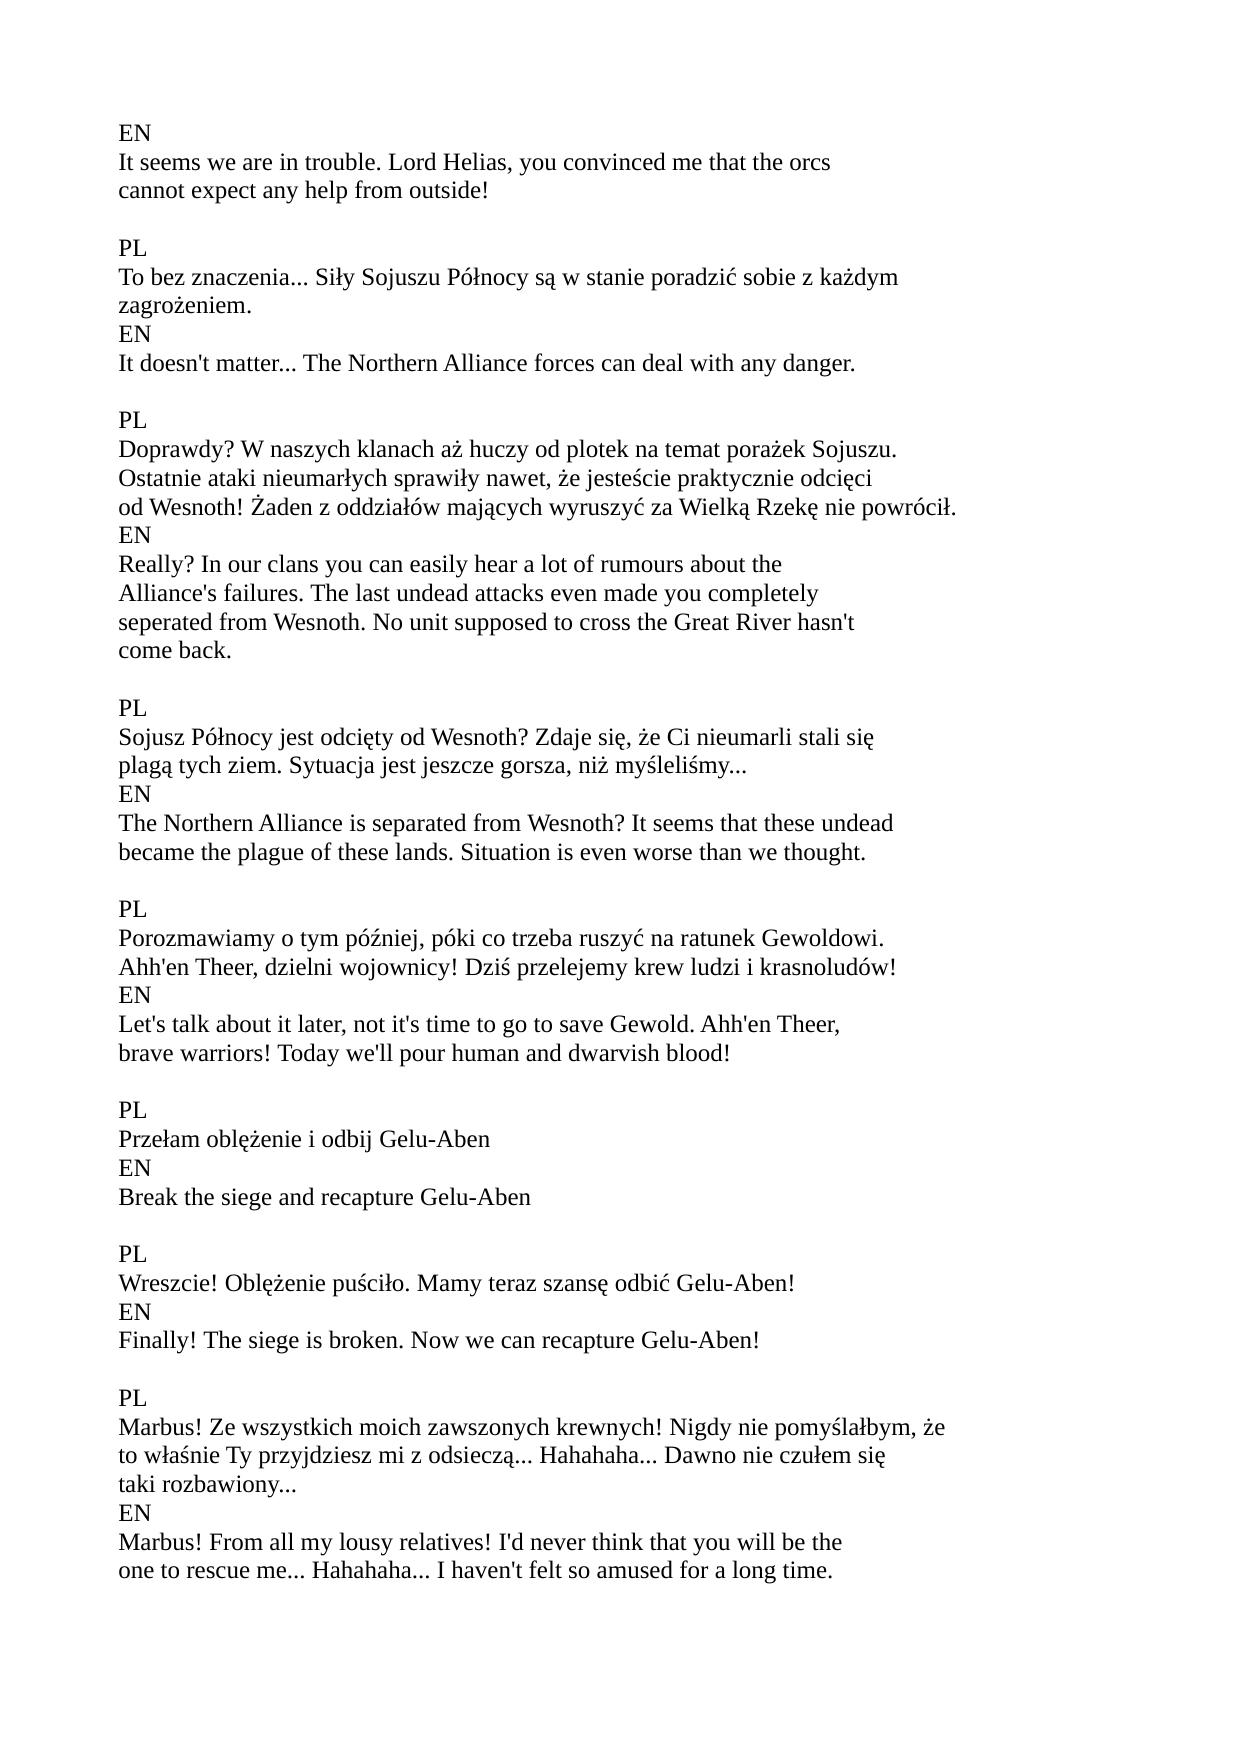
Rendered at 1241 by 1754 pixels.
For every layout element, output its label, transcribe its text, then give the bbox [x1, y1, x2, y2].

text Alliance's failures. The last undead attacks even made you completely [118, 578, 1122, 607]
text Marbus! Ze wszystkich moich zawszonych krewnych! Nigdy nie pomyślałbym, że [118, 1412, 1122, 1441]
text Porozmawiamy o tym później, póki co trzeba ruszyć na ratunek Gewoldowi. [118, 923, 1122, 952]
text PL [118, 1383, 1122, 1412]
text Sojusz Północy jest odcięty od Wesnoth? Zdaje się, że Ci nieumarli stali się [118, 722, 1122, 751]
text Marbus! From all my lousy relatives! I'd never think that you will be the [118, 1527, 1122, 1556]
text Przełam oblężenie i odbij Gelu-Aben [118, 1124, 1122, 1153]
text PL [118, 1096, 1122, 1124]
text EN [118, 319, 1122, 348]
text taki rozbawiony... [118, 1469, 1122, 1498]
text come back. [118, 636, 1122, 664]
text It seems we are in trouble. Lord Helias, you convinced me that the orcs [118, 147, 1122, 176]
text PL [118, 693, 1122, 722]
text EN [118, 779, 1122, 808]
text Wreszcie! Oblężenie puściło. Mamy teraz szansę odbić Gelu-Aben! [118, 1268, 1122, 1297]
text It doesn't matter... The Northern Alliance forces can deal with any danger. [118, 348, 1122, 377]
text EN [118, 981, 1122, 1009]
text Break the siege and recapture Gelu-Aben [118, 1182, 1122, 1211]
text cannot expect any help from outside! [118, 176, 1122, 204]
text PL [118, 894, 1122, 923]
text plagą tych ziem. Sytuacja jest jeszcze gorsza, niż myśleliśmy... [118, 751, 1122, 779]
text seperated from Wesnoth. No unit supposed to cross the Great River hasn't [118, 607, 1122, 636]
text To bez znaczenia... Siły Sojuszu Północy są w stanie poradzić sobie z każdym [118, 262, 1122, 291]
text Ahh'en Theer, dzielni wojownicy! Dziś przelejemy krew ludzi i krasnoludów! [118, 952, 1122, 981]
text zagrożeniem. [118, 291, 1122, 319]
text PL [118, 1239, 1122, 1268]
text to właśnie Ty przyjdziesz mi z odsieczą... Hahahaha... Dawno nie czułem się [118, 1441, 1122, 1469]
text EN [118, 118, 1122, 147]
text one to rescue me... Hahahaha... I haven't felt so amused for a long time. [118, 1556, 1122, 1584]
text EN [118, 1498, 1122, 1527]
text became the plague of these lands. Situation is even worse than we thought. [118, 837, 1122, 866]
text PL [118, 406, 1122, 434]
text Ostatnie ataki nieumarłych sprawiły nawet, że jesteście praktycznie odcięci [118, 463, 1122, 492]
text The Northern Alliance is separated from Wesnoth? It seems that these undead [118, 808, 1122, 837]
text EN [118, 521, 1122, 549]
text Really? In our clans you can easily hear a lot of rumours about the [118, 549, 1122, 578]
text Finally! The siege is broken. Now we can recapture Gelu-Aben! [118, 1326, 1122, 1354]
text Doprawdy? W naszych klanach aż huczy od plotek na temat porażek Sojuszu. [118, 434, 1122, 463]
text brave warriors! Today we'll pour human and dwarvish blood! [118, 1038, 1122, 1067]
text od Wesnoth! Żaden z oddziałów mających wyruszyć za Wielką Rzekę nie powrócił. [118, 492, 1122, 521]
text PL [118, 233, 1122, 262]
text EN [118, 1297, 1122, 1326]
text Let's talk about it later, not it's time to go to save Gewold. Ahh'en Theer, [118, 1009, 1122, 1038]
text EN [118, 1153, 1122, 1182]
